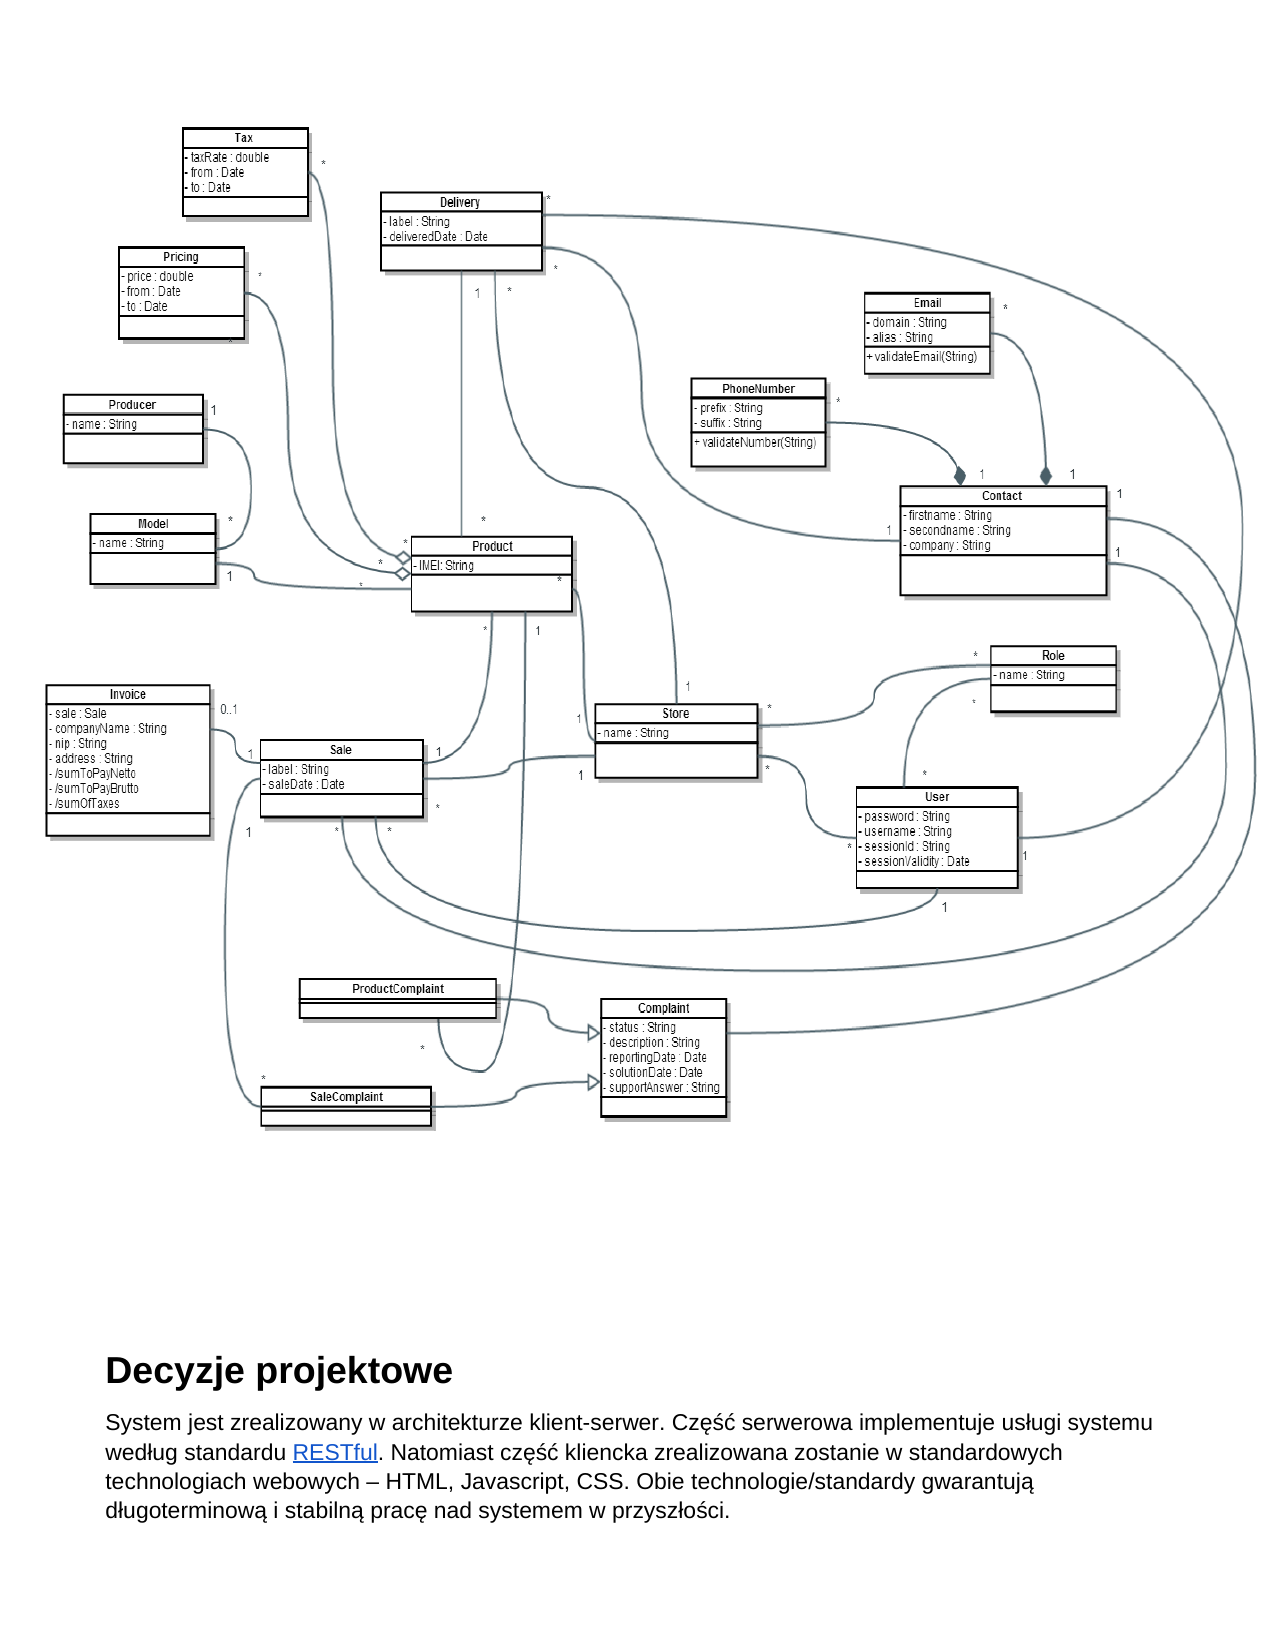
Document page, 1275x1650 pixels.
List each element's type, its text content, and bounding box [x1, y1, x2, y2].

subtitle Decyzje projektowe [105, 1349, 1170, 1391]
text System jest zrealizowany w architekturze klient-serwer. Część serwerowa implementuje usługi systemu według standardu RESTful. Natomiast część kliencka zrealizowana zostanie w standardowych technologiach webowych – HTML, Javascript, CSS. Obie technologie/standardy gwarantują długoterminową i stabilną pracę nad systemem w przyszłości. [105, 1410, 1170, 1524]
picture [0, 114, 1275, 1147]
